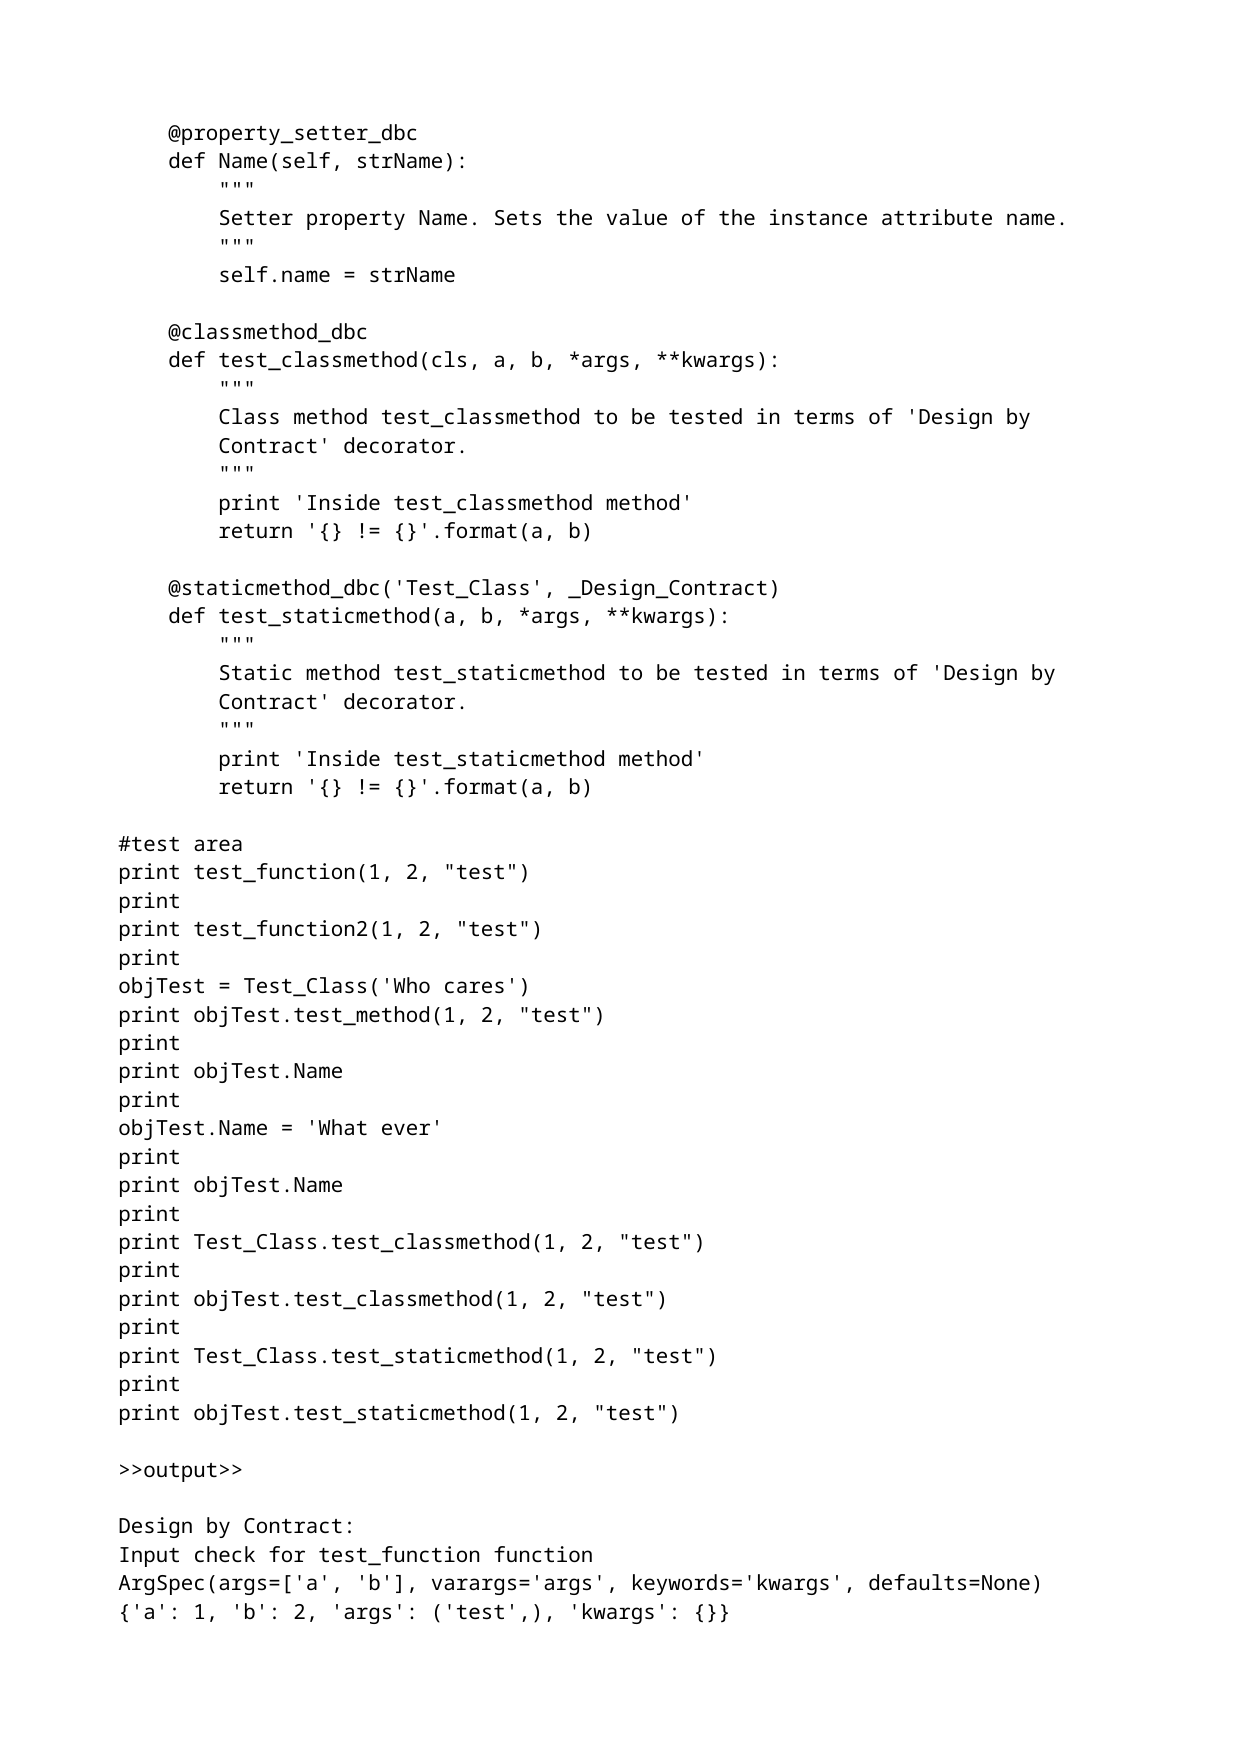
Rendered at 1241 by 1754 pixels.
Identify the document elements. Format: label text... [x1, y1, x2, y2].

text print [118, 886, 1122, 914]
text self.name = strName [118, 260, 1122, 289]
text print test_function2(1, 2, "test") [118, 914, 1122, 943]
text print [118, 1199, 1122, 1227]
text """ [118, 374, 1122, 402]
text """ [118, 459, 1122, 488]
text return '{} != {}'.format(a, b) [118, 772, 1122, 801]
text print [118, 1085, 1122, 1113]
text def Name(self, strName): [118, 147, 1122, 175]
text print [118, 943, 1122, 971]
text print [118, 1142, 1122, 1170]
text print [118, 1028, 1122, 1057]
text print [118, 1312, 1122, 1341]
text print objTest.Name [118, 1057, 1122, 1085]
text #test area [118, 829, 1122, 857]
text {'a': 1, 'b': 2, 'args': ('test',), 'kwargs': {}} [118, 1597, 1122, 1625]
text >>output>> [118, 1455, 1122, 1483]
text print Test_Class.test_staticmethod(1, 2, "test") [118, 1341, 1122, 1369]
text print objTest.test_method(1, 2, "test") [118, 1000, 1122, 1028]
text return '{} != {}'.format(a, b) [118, 516, 1122, 545]
text @staticmethod_dbc('Test_Class', _Design_Contract) [118, 573, 1122, 602]
text """ [118, 175, 1122, 203]
text @property_setter_dbc [118, 118, 1122, 147]
text print objTest.test_staticmethod(1, 2, "test") [118, 1398, 1122, 1426]
text Contract' decorator. [118, 687, 1122, 715]
text Class method test_classmethod to be tested in terms of 'Design by [118, 402, 1122, 431]
text def test_classmethod(cls, a, b, *args, **kwargs): [118, 346, 1122, 374]
text Input check for test_function function [118, 1540, 1122, 1568]
text """ [118, 630, 1122, 658]
text print objTest.Name [118, 1170, 1122, 1199]
text objTest = Test_Class('Who cares') [118, 971, 1122, 1000]
text def test_staticmethod(a, b, *args, **kwargs): [118, 602, 1122, 630]
text """ [118, 715, 1122, 744]
text print objTest.test_classmethod(1, 2, "test") [118, 1284, 1122, 1312]
text ArgSpec(args=['a', 'b'], varargs='args', keywords='kwargs', defaults=None) [118, 1568, 1122, 1597]
text Contract' decorator. [118, 431, 1122, 459]
text print [118, 1256, 1122, 1284]
text Setter property Name. Sets the value of the instance attribute name. [118, 203, 1122, 232]
text objTest.Name = 'What ever' [118, 1113, 1122, 1142]
text @classmethod_dbc [118, 317, 1122, 346]
text Design by Contract: [118, 1512, 1122, 1540]
text print 'Inside test_classmethod method' [118, 488, 1122, 516]
text print 'Inside test_staticmethod method' [118, 744, 1122, 772]
text print Test_Class.test_classmethod(1, 2, "test") [118, 1227, 1122, 1256]
text """ [118, 232, 1122, 260]
text print test_function(1, 2, "test") [118, 857, 1122, 886]
text Static method test_staticmethod to be tested in terms of 'Design by [118, 658, 1122, 687]
text print [118, 1369, 1122, 1398]
